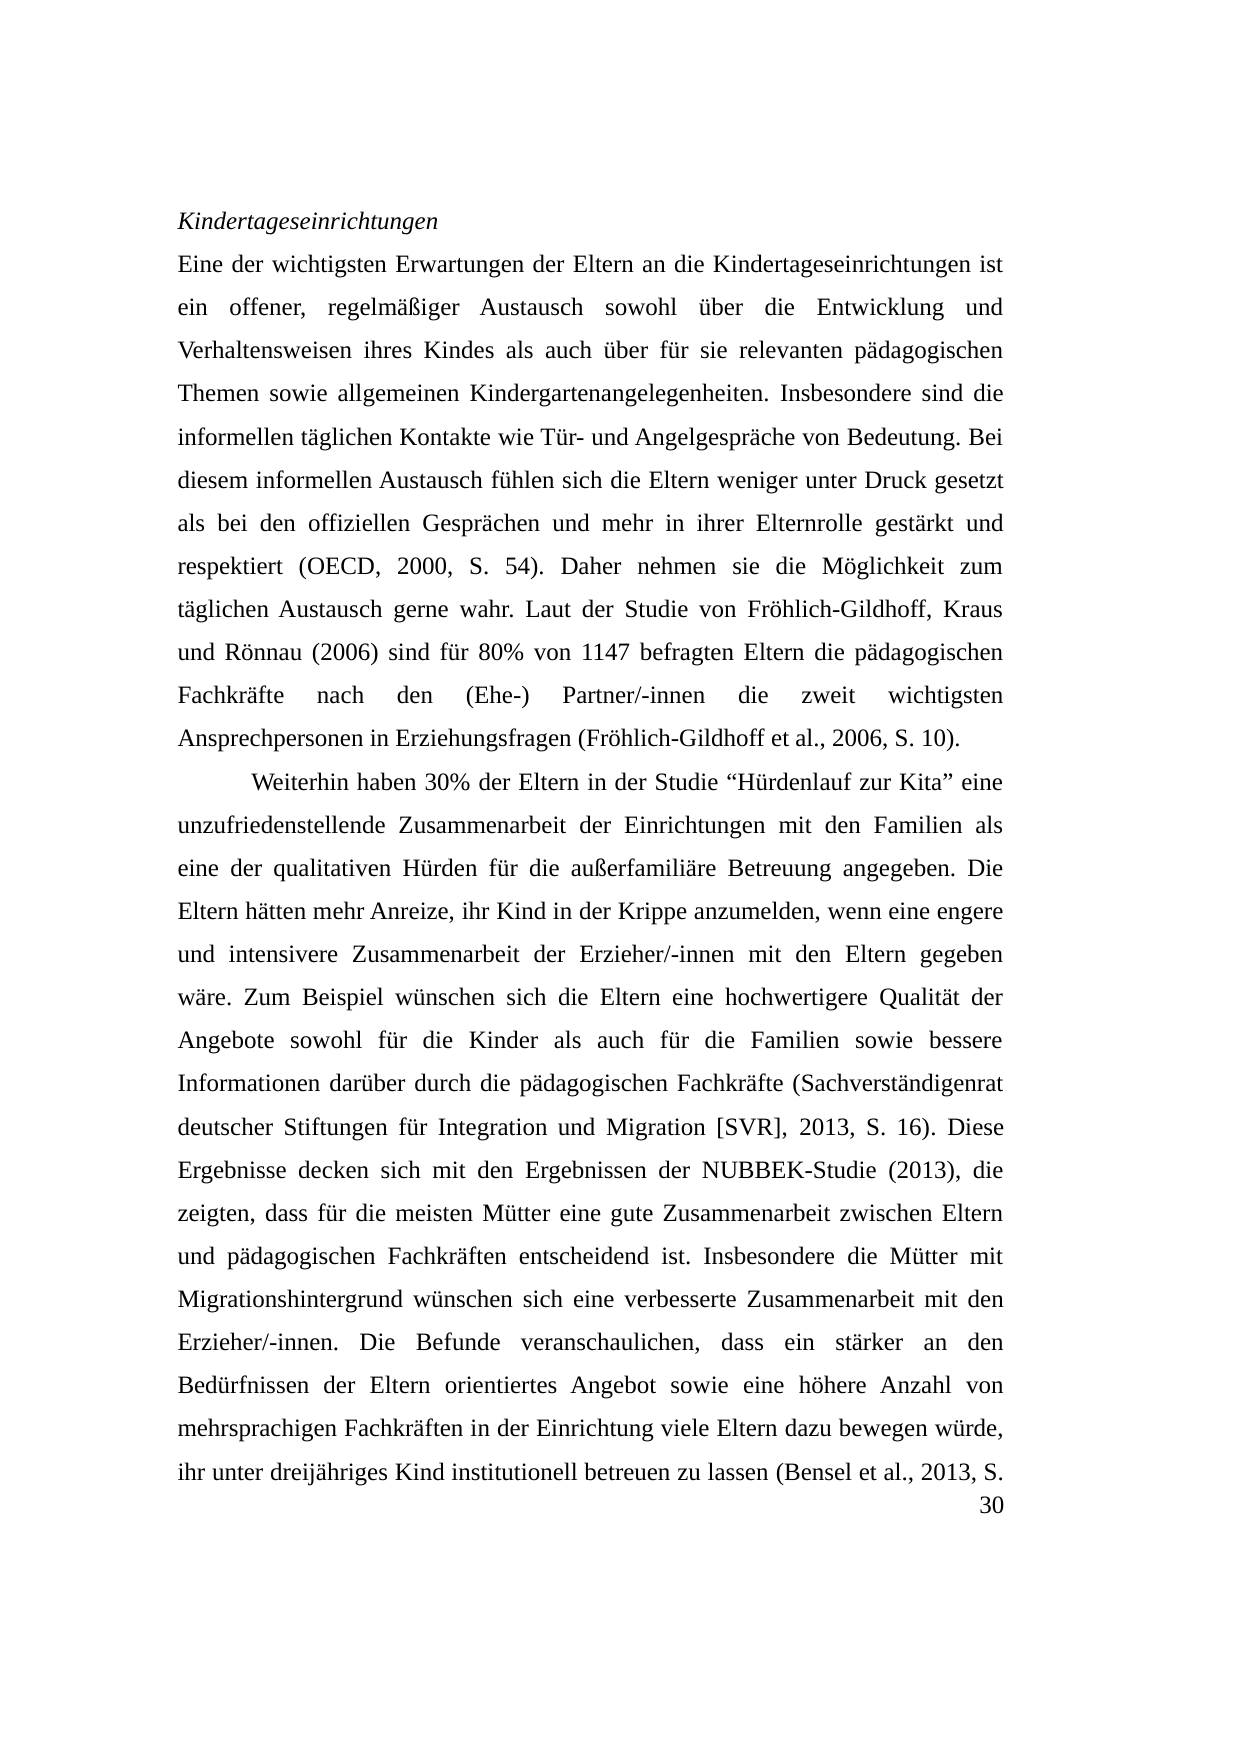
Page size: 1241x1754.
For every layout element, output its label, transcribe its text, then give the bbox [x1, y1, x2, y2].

text Eine der wichtigsten Erwartungen der Eltern an die Kindertageseinrichtungen ist ein offener, regelmäßiger Austausch sowohl über die Entwicklung und Verhaltensweisen ihres Kindes als auch über für sie relevanten pädagogischen Themen sowie allgemeinen Kindergartenangelegenheiten. Insbesondere sind die informellen täglichen Kontakte wie Tür- und Angelgespräche von Bedeutung. Bei diesem informellen Austausch fühlen sich die Eltern weniger unter Druck gesetzt als bei den offiziellen Gesprächen und mehr in ihrer Elternrolle gestärkt und respektiert (OECD, 2000, S. 54). Daher nehmen sie die Möglichkeit zum täglichen Austausch gerne wahr. Laut der Studie von Fröhlich-Gildhoff, Kraus und Rönnau (2006) sind für 80% von 1147 befragten Eltern die pädagogischen Fachkräfte nach den (Ehe-) Partner/-innen die zweit wichtigsten Ansprechpersonen in Erziehungsfragen (Fröhlich-Gildhoff et al., 2006, S. 10). [177, 249, 1004, 752]
text Weiterhin haben 30% der Eltern in der Studie “Hürdenlauf zur Kita” eine unzufriedenstellende Zusammenarbeit der Einrichtungen mit den Familien als eine der qualitativen Hürden für die außerfamiliäre Betreuung angegeben. Die Eltern hätten mehr Anreize, ihr Kind in der Krippe anzumelden, wenn eine engere und intensivere Zusammenarbeit der Erzieher/-innen mit den Eltern gegeben wäre. Zum Beispiel wünschen sich die Eltern eine hochwertigere Qualität der Angebote sowohl für die Kinder als auch für die Familien sowie bessere Informationen darüber durch die pädagogischen Fachkräfte (Sachverständigenrat deutscher Stiftungen für Integration und Migration [SVR], 2013, S. 16). Diese Ergebnisse decken sich mit den Ergebnissen der NUBBEK-Studie (2013), die zeigten, dass für die meisten Mütter eine gute Zusammenarbeit zwischen Eltern und pädagogischen Fachkräften entscheidend ist. Insbesondere die Mütter mit Migrationshintergrund wünschen sich eine verbesserte Zusammenarbeit mit den Erzieher/-innen. Die Befunde veranschaulichen, dass ein stärker an den Bedürfnissen der Eltern orientiertes Angebot sowie eine höhere Anzahl von mehrsprachigen Fachkräften in der Einrichtung viele Eltern dazu bewegen würde, ihr unter dreijähriges Kind institutionell betreuen zu lassen (Bensel et al., 2013, S. [177, 767, 1004, 1485]
text Kindertageseinrichtungen [177, 206, 1004, 235]
